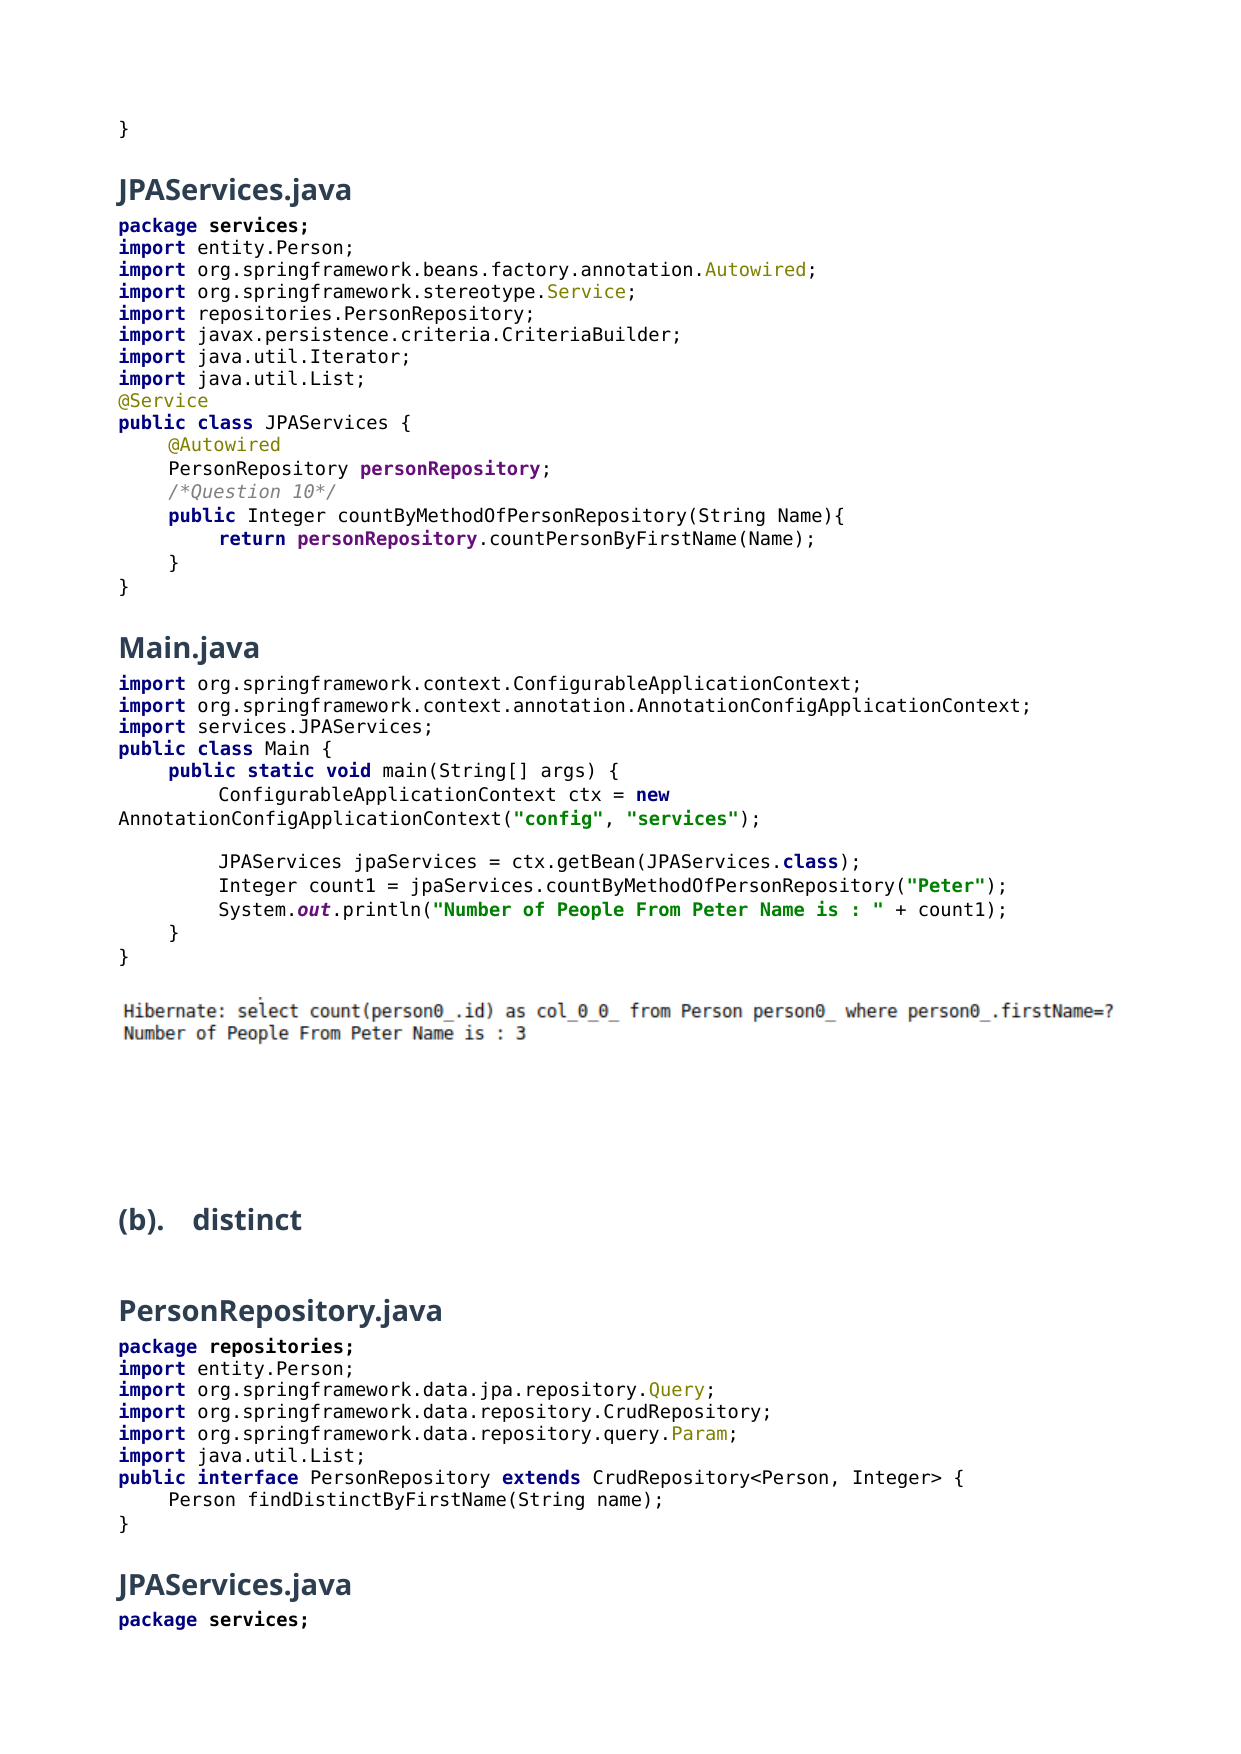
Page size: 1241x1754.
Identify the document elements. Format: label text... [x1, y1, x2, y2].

text } [118, 118, 1122, 140]
text import org.springframework.data.repository.query.Param; [118, 1423, 1122, 1445]
text public class Main { [118, 738, 1122, 760]
text @Autowired [118, 434, 1122, 457]
text return personRepository.countPersonByFirstName(Name); [118, 528, 1122, 552]
text package services; [118, 215, 1122, 237]
text import org.springframework.data.repository.CrudRepository; [118, 1401, 1122, 1423]
text Integer count1 = jpaServices.countByMethodOfPersonRepository("Peter"); [118, 875, 1122, 898]
text import java.util.List; [118, 1445, 1122, 1467]
text } [118, 552, 1122, 576]
text import services.JPAServices; [118, 716, 1122, 738]
picture [118, 997, 1123, 1056]
text import java.util.List; [118, 368, 1122, 390]
text JPAServices.java [118, 1564, 1122, 1603]
text System.out.println("Number of People From Peter Name is : " + count1); [118, 898, 1122, 922]
text import org.springframework.stereotype.Service; [118, 281, 1122, 303]
text Person findDistinctByFirstName(String name); [118, 1489, 1122, 1512]
text package repositories; [118, 1336, 1122, 1358]
text import entity.Person; [118, 1358, 1122, 1379]
text ConfigurableApplicationContext ctx = new AnnotationConfigApplicationContext("config", "services"); [118, 784, 1122, 829]
text import org.springframework.context.ConfigurableApplicationContext; [118, 673, 1122, 694]
text package services; [118, 1609, 1122, 1631]
text } [118, 576, 1122, 598]
text PersonRepository personRepository; [118, 457, 1122, 481]
text import repositories.PersonRepository; [118, 303, 1122, 324]
text } [118, 946, 1122, 968]
text (b). distinct [118, 1199, 1122, 1238]
text import entity.Person; [118, 237, 1122, 259]
text @Service [118, 390, 1122, 412]
text public interface PersonRepository extends CrudRepository<Person, Integer> { [118, 1467, 1122, 1489]
text } [118, 922, 1122, 946]
text public class JPAServices { [118, 412, 1122, 434]
text import org.springframework.context.annotation.AnnotationConfigApplicationContext; [118, 694, 1122, 716]
text public static void main(String[] args) { [118, 760, 1122, 784]
text import javax.persistence.criteria.CriteriaBuilder; [118, 324, 1122, 346]
text public Integer countByMethodOfPersonRepository(String Name){ [118, 505, 1122, 528]
text JPAServices jpaServices = ctx.getBean(JPAServices.class); [118, 851, 1122, 875]
text import java.util.Iterator; [118, 346, 1122, 368]
text PersonRepository.java [118, 1290, 1122, 1330]
text JPAServices.java [118, 169, 1122, 209]
text /*Question 10*/ [118, 481, 1122, 505]
text import org.springframework.data.jpa.repository.Query; [118, 1379, 1122, 1401]
text Main.java [118, 627, 1122, 667]
text import org.springframework.beans.factory.annotation.Autowired; [118, 259, 1122, 281]
text } [118, 1512, 1122, 1534]
